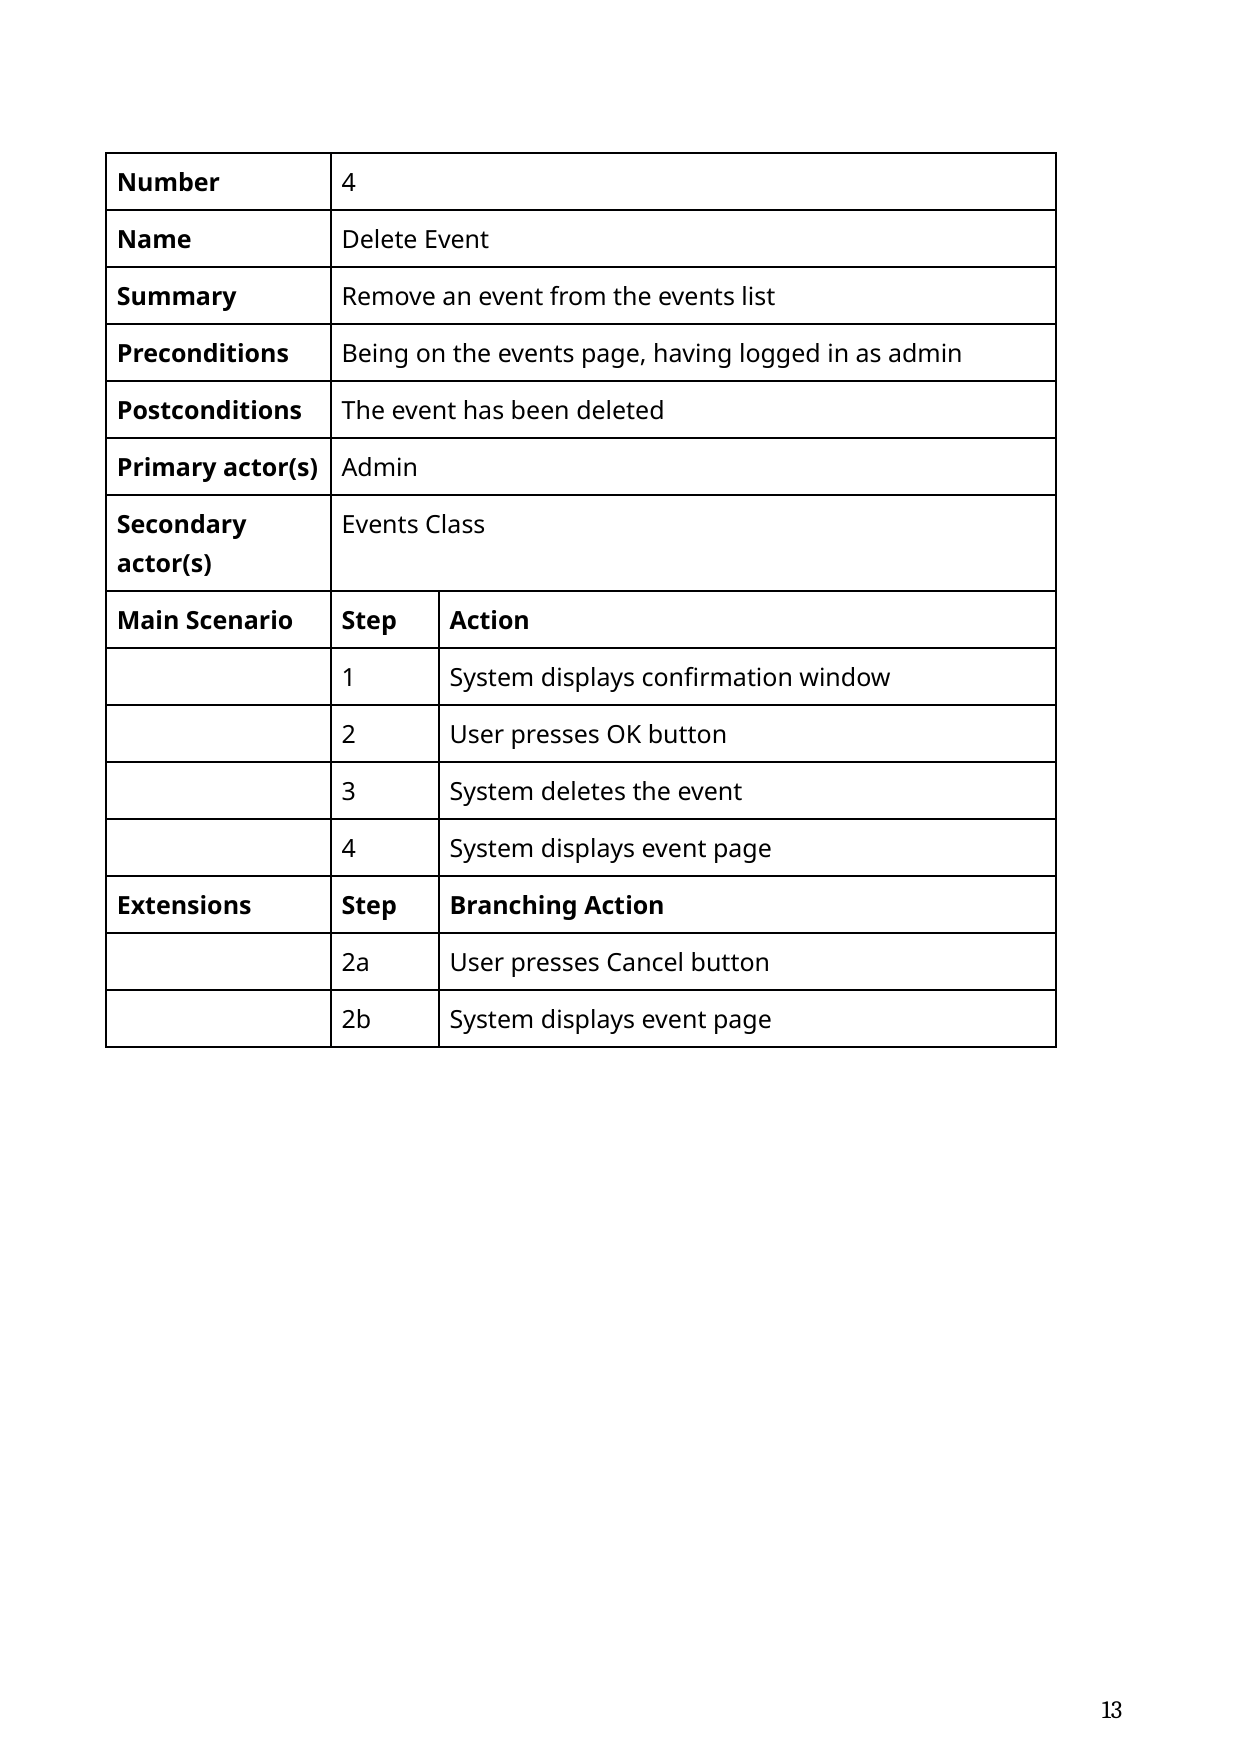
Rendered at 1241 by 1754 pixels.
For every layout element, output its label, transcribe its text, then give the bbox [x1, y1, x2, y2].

table_cell [107, 763, 330, 818]
table_cell 4 [332, 820, 438, 875]
table_cell 1 [332, 649, 438, 704]
table_cell 2 [332, 706, 438, 761]
table_header Number [107, 154, 330, 209]
table_cell [107, 991, 330, 1046]
table_cell The event has been deleted [332, 382, 1055, 437]
table_cell Primary actor(s) [107, 439, 330, 494]
table_cell Events Class [332, 496, 1055, 590]
table_cell [107, 706, 330, 761]
table_cell System displays event page [440, 820, 1055, 875]
table_cell Main Scenario [107, 592, 330, 647]
table_cell Preconditions [107, 325, 330, 380]
table_cell Admin [332, 439, 1055, 494]
table_cell Action [440, 592, 1055, 647]
table_cell [107, 934, 330, 989]
table_cell Step [332, 877, 438, 932]
table_cell Step [332, 592, 438, 647]
table_cell Being on the events page, having logged in as admin [332, 325, 1055, 380]
table_cell Remove an event from the events list [332, 268, 1055, 323]
table_cell User presses OK button [440, 706, 1055, 761]
table_cell Name [107, 211, 330, 266]
table_cell Branching Action [440, 877, 1055, 932]
table_cell 2b [332, 991, 438, 1046]
table_cell Summary [107, 268, 330, 323]
table_cell System displays confirmation window [440, 649, 1055, 704]
table_cell User presses Cancel button [440, 934, 1055, 989]
table_cell Delete Event [332, 211, 1055, 266]
table_cell 3 [332, 763, 438, 818]
table_cell [107, 820, 330, 875]
table_cell [107, 649, 330, 704]
table_cell Extensions [107, 877, 330, 932]
table_cell Secondary actor(s) [107, 496, 330, 590]
table_cell System deletes the event [440, 763, 1055, 818]
table_cell System displays event page [440, 991, 1055, 1046]
table_cell Postconditions [107, 382, 330, 437]
table_header 4 [332, 154, 1055, 209]
table_cell 2a [332, 934, 438, 989]
